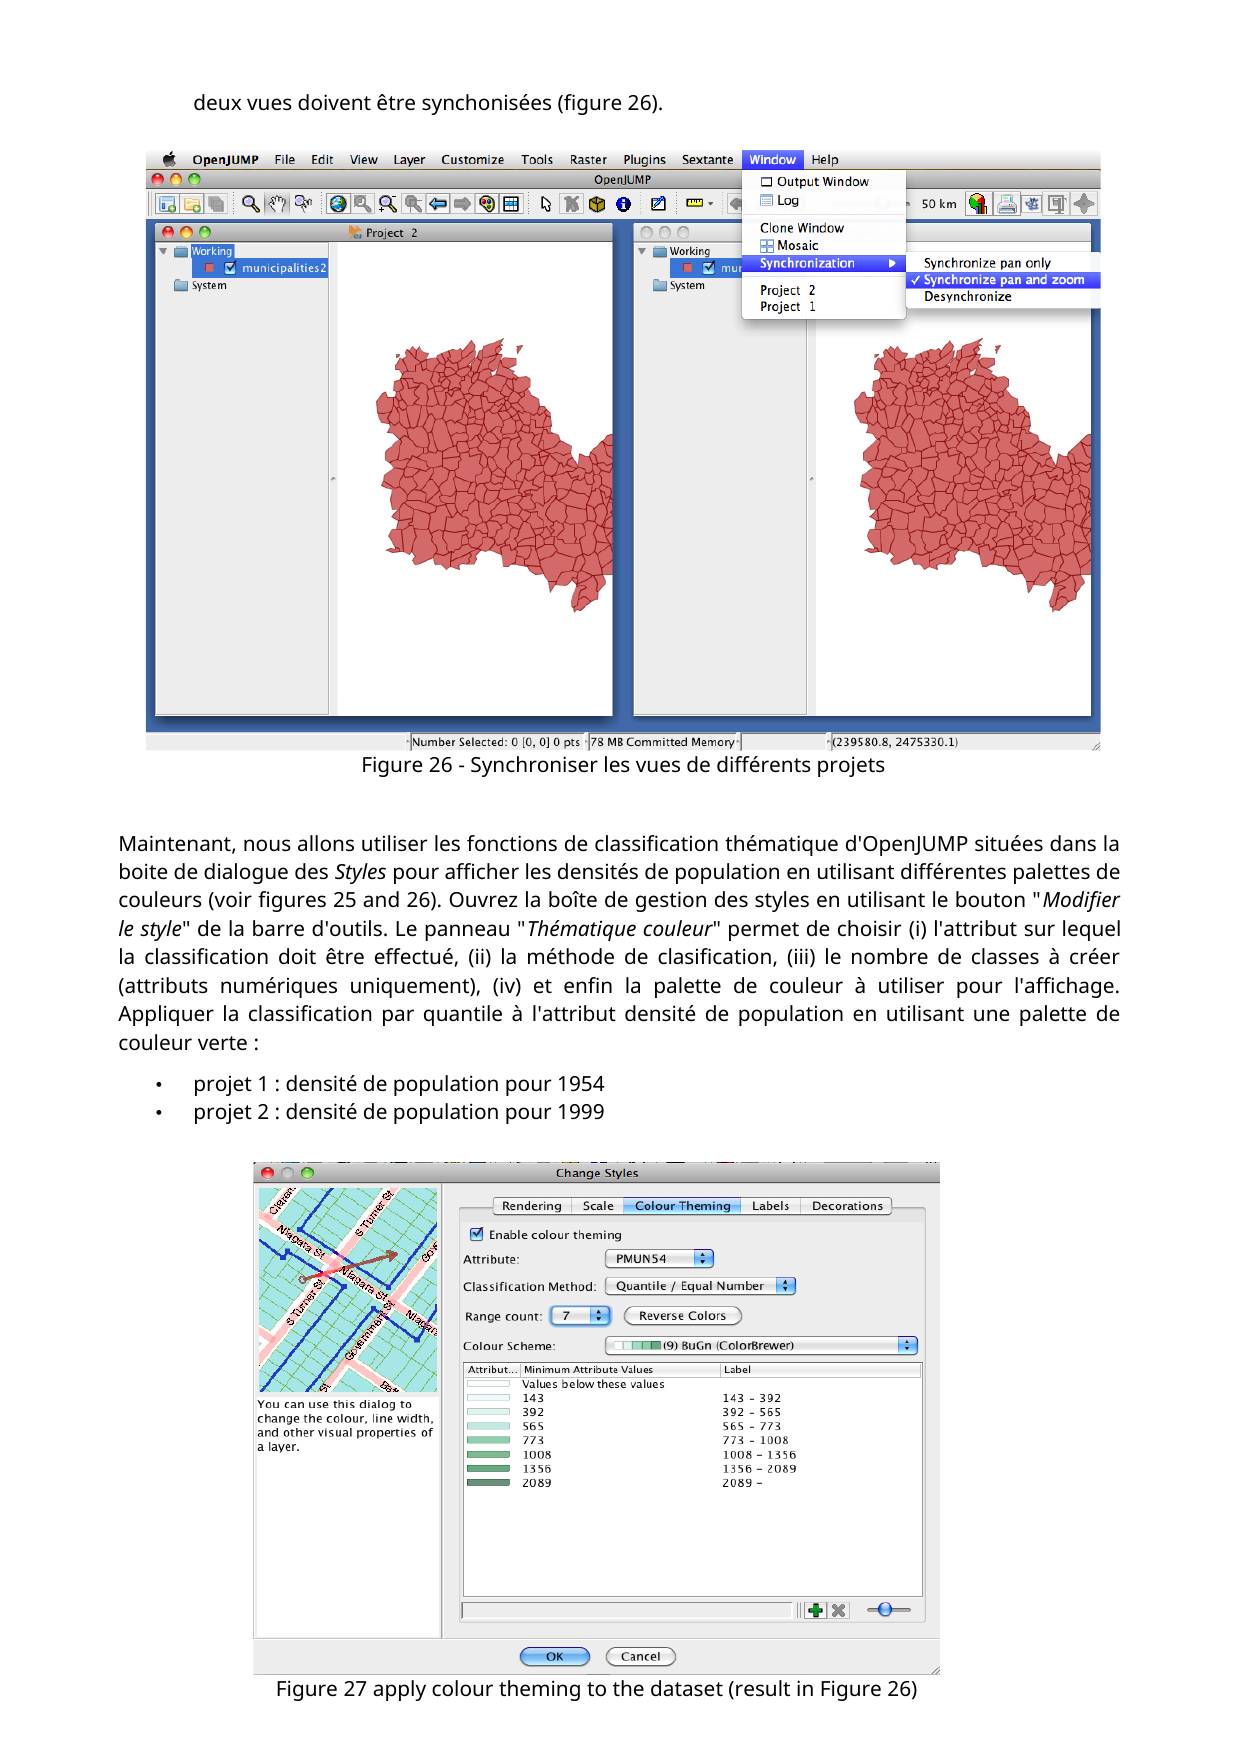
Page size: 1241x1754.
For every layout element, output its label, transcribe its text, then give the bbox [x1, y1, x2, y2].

list projet 2 : densité de population pour 1999 [156, 1097, 1122, 1126]
picture [253, 1162, 940, 1675]
text Figure 27 apply colour theming to the dataset (result in Figure 26) [241, 1175, 953, 1703]
text Figure 26 - Synchroniser les vues de différents projets [162, 751, 1084, 779]
list deux vues doivent être synchonisées (figure 26). [156, 88, 1122, 117]
list projet 1 : densité de population pour 1954 [156, 1069, 1122, 1097]
text Maintenant, nous allons utiliser les fonctions de classification thématique d'OpenJUMP situées dans la boite de dialogue des Styles pour afficher les densités de population en utilisant différentes palettes de couleurs (voir figures 25 and 26). Ouvrez la boîte de gestion des styles en utilisant le bouton "Modifier le style" de la barre d'outils. Le panneau "Thématique couleur" permet de choisir (i) l'attribut sur lequel la classification doit être effectué, (ii) la méthode de clasification, (iii) le nombre de classes à créer (attributs numériques uniquement), (iv) et enfin la palette de couleur à utiliser pour l'affichage. Appliquer la classification par quantile à l'attribut densité de population en utilisant une palette de couleur verte : [118, 829, 1122, 1056]
picture [145, 150, 1101, 751]
